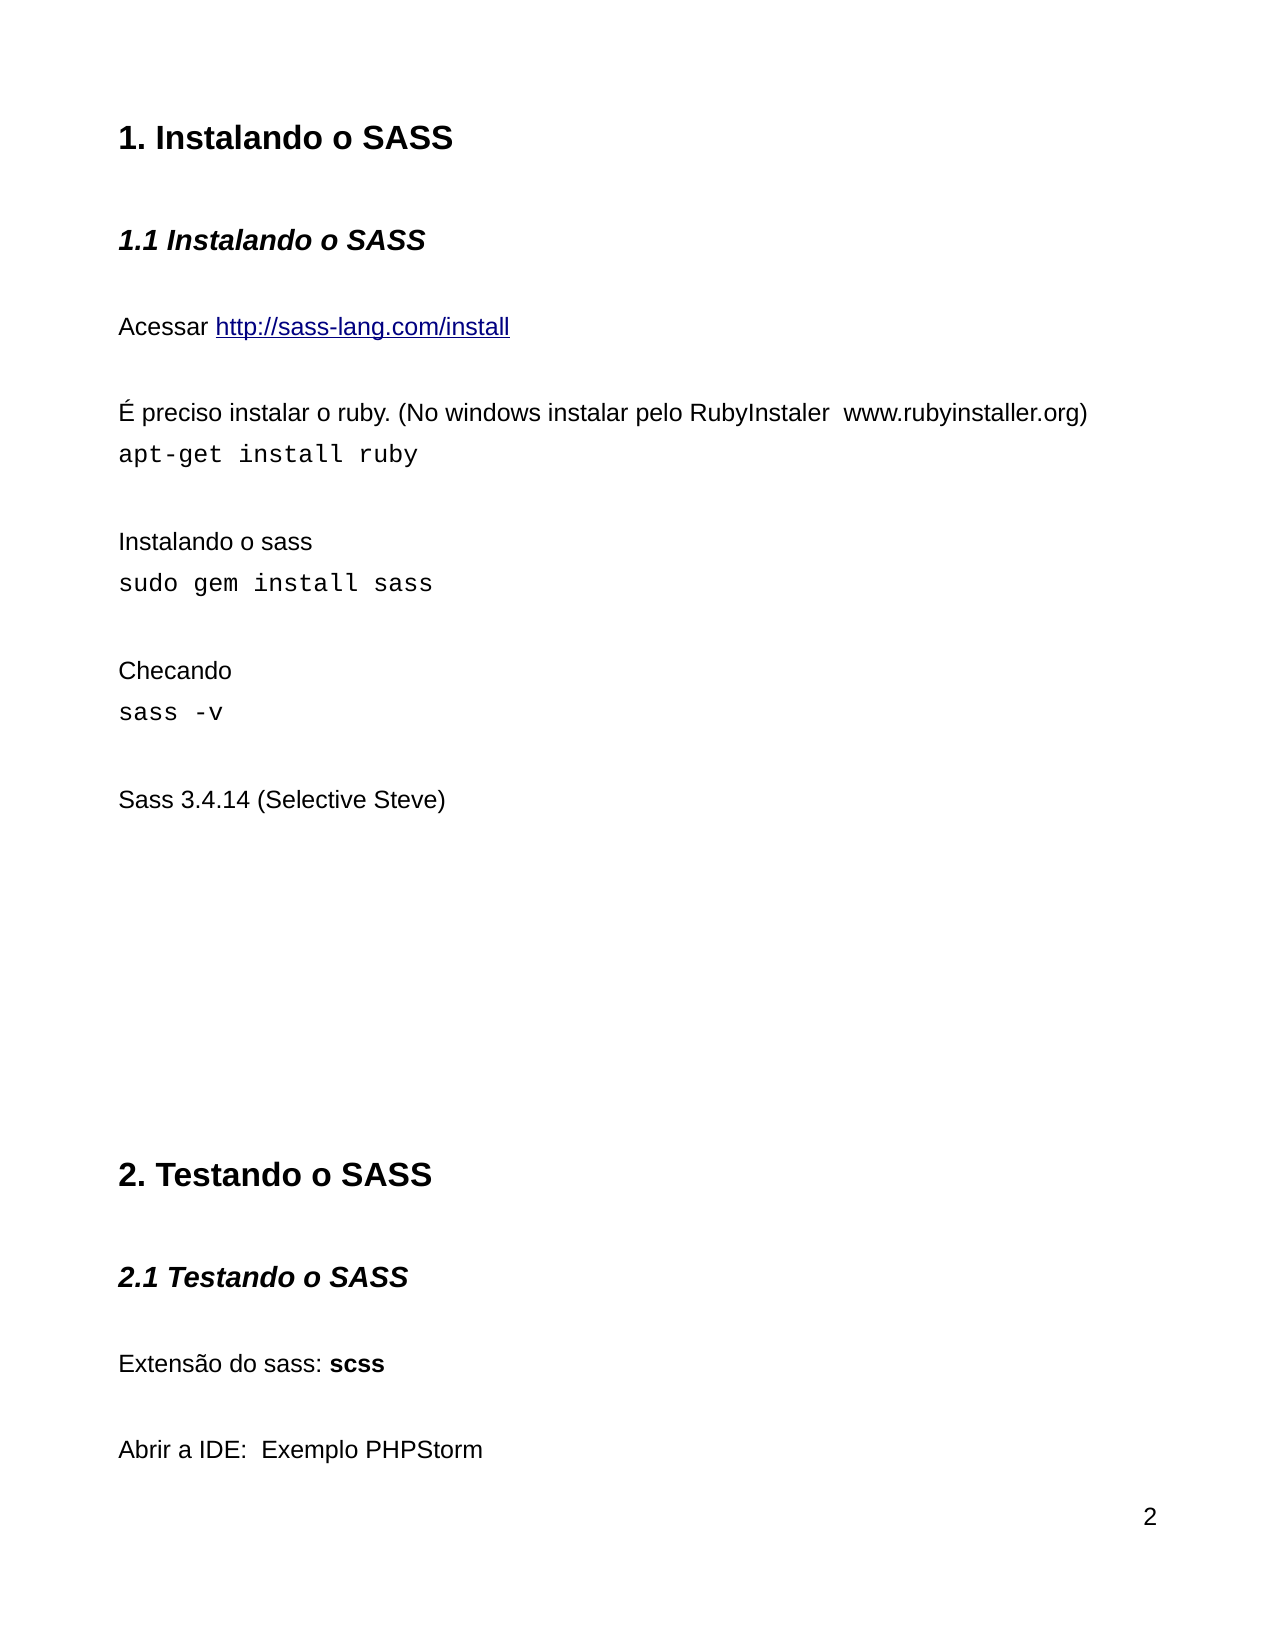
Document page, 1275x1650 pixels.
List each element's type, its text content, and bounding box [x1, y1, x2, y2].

text É preciso instalar o ruby. (No windows instalar pelo RubyInstaler www.rubyinstaller.org) [118, 398, 1157, 427]
text Checando [118, 656, 1157, 685]
text sass -v [118, 699, 1157, 727]
text apt-get install ruby [118, 442, 1157, 470]
text Acessar http://sass-lang.com/install [118, 312, 1157, 341]
subtitle 1.1 Instalando o SASS [118, 223, 1157, 257]
text sudo gem install sass [118, 570, 1157, 599]
subtitle 2. Testando o SASS [118, 1155, 1157, 1193]
text Extensão do sass: scss [118, 1349, 1157, 1377]
text Abrir a IDE: Exemplo PHPStorm [118, 1435, 1157, 1464]
subtitle 2.1 Testando o SASS [118, 1259, 1157, 1293]
subtitle 1. Instalando o SASS [118, 118, 1157, 157]
text Sass 3.4.14 (Selective Steve) [118, 785, 1157, 813]
text Instalando o sass [118, 527, 1157, 556]
